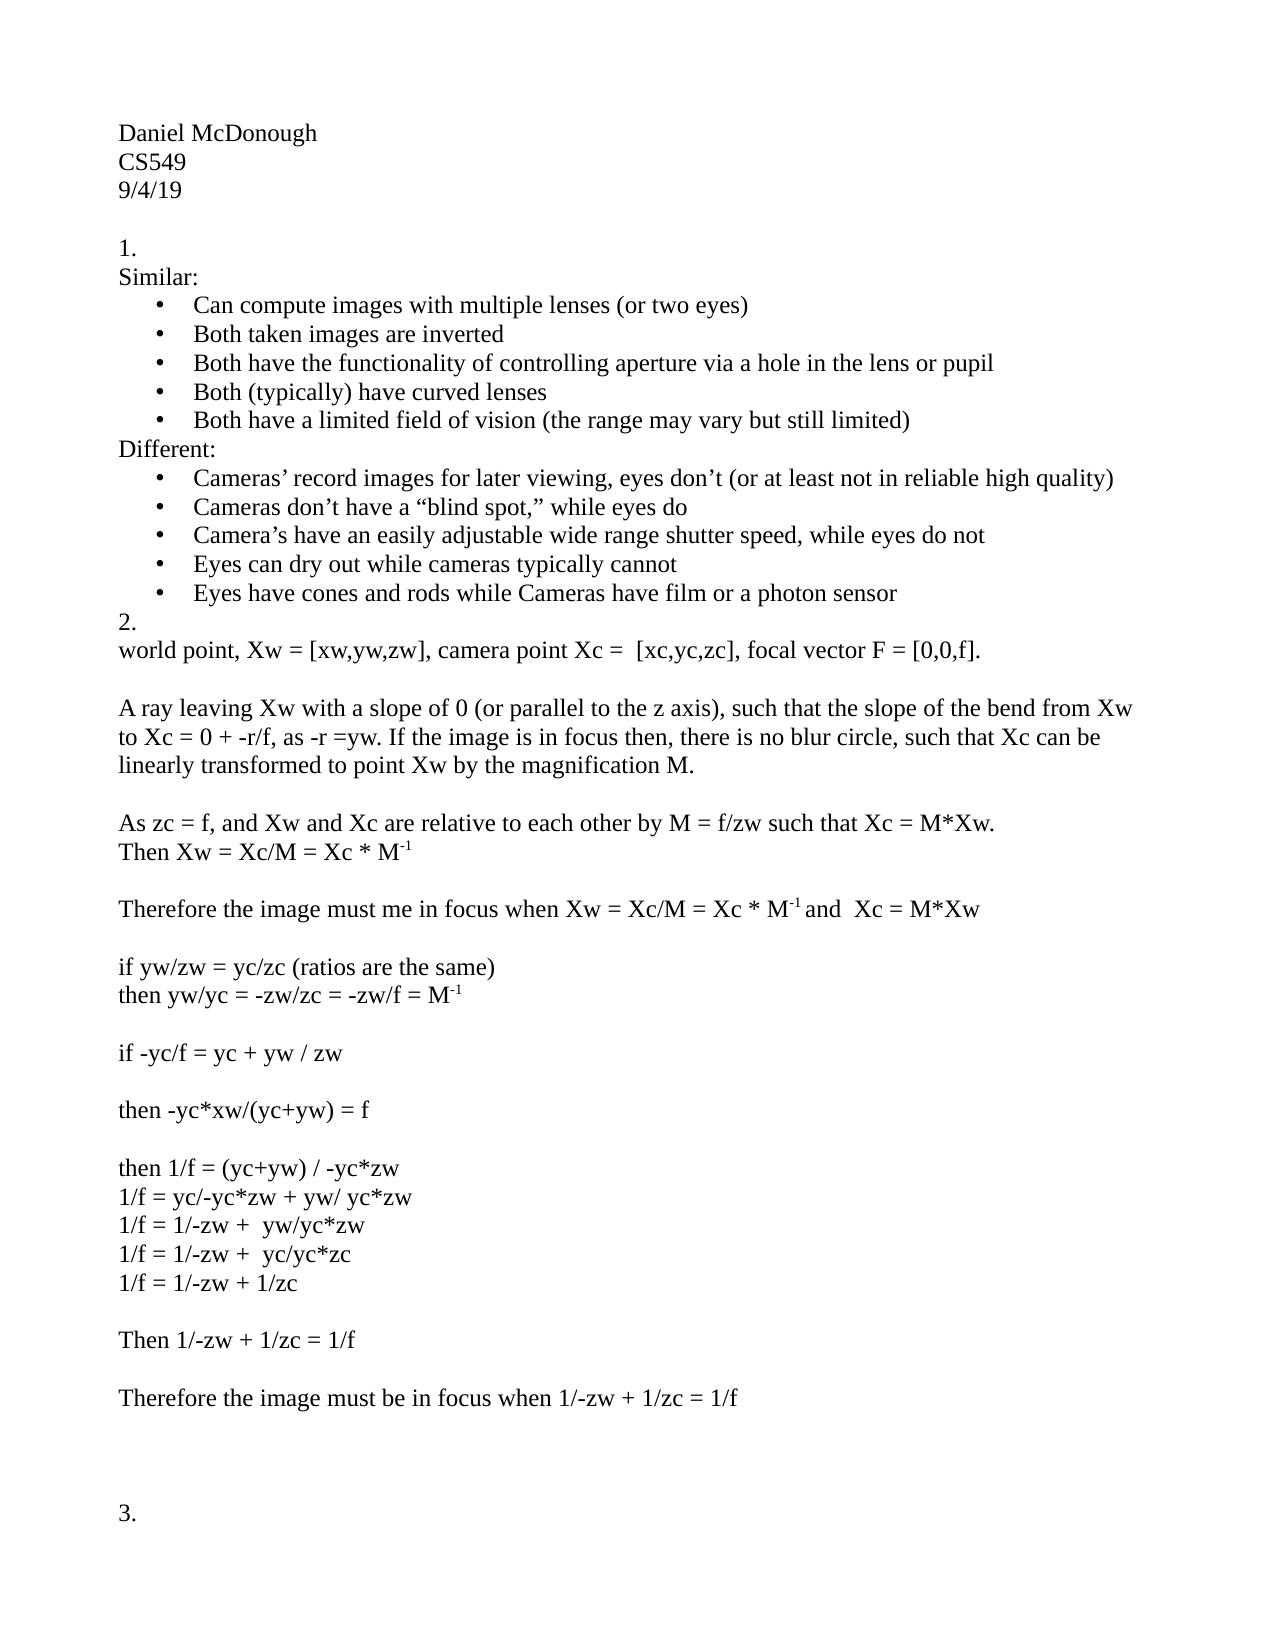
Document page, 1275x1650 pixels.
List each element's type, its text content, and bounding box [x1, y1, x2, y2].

list Both (typically) have curved lenses [156, 377, 1157, 406]
list Cameras’ record images for later viewing, eyes don’t (or at least not in reliable high quality) [156, 463, 1157, 492]
text then yw/yc = -zw/zc = -zw/f = M-1 [118, 981, 1157, 1009]
text Then Xw = Xc/M = Xc * M-1 [118, 837, 1157, 866]
list Can compute images with multiple lenses (or two eyes) [156, 291, 1157, 319]
text Similar: [118, 262, 1157, 291]
list Both have a limited field of vision (the range may vary but still limited) [156, 406, 1157, 434]
text 1/f = yc/-yc*zw + yw/ yc*zw [118, 1182, 1157, 1211]
text Therefore the image must me in focus when Xw = Xc/M = Xc * M-1 and Xc = M*Xw [118, 894, 1157, 923]
text if yw/zw = yc/zc (ratios are the same) [118, 952, 1157, 981]
text 1. [118, 233, 1157, 262]
list Eyes can dry out while cameras typically cannot [156, 549, 1157, 578]
text Therefore the image must be in focus when 1/-zw + 1/zc = 1/f [118, 1383, 1157, 1412]
list Both taken images are inverted [156, 319, 1157, 348]
text then 1/f = (yc+yw) / -yc*zw [118, 1153, 1157, 1182]
text Daniel McDonough [118, 118, 1157, 147]
text Different: [118, 434, 1157, 463]
text world point, Xw = [xw,yw,zw], camera point Xc = [xc,yc,zc], focal vector F = [0,0,f]. [118, 636, 1157, 664]
text 3. [118, 1498, 1157, 1527]
list Both have the functionality of controlling aperture via a hole in the lens or pupil [156, 348, 1157, 377]
text A ray leaving Xw with a slope of 0 (or parallel to the z axis), such that the slope of the bend from Xw to Xc = 0 + -r/f, as -r =yw. If the image is in focus then, there is no blur circle, such that Xc can be linearly transformed to point Xw by the magnification M. [118, 693, 1157, 779]
text 9/4/19 [118, 176, 1157, 204]
text 2. [118, 607, 1157, 636]
list Camera’s have an easily adjustable wide range shutter speed, while eyes do not [156, 521, 1157, 549]
list Eyes have cones and rods while Cameras have film or a photon sensor [156, 578, 1157, 607]
text Then 1/-zw + 1/zc = 1/f [118, 1326, 1157, 1354]
text 1/f = 1/-zw + yc/yc*zc [118, 1239, 1157, 1268]
list Cameras don’t have a “blind spot,” while eyes do [156, 492, 1157, 521]
text 1/f = 1/-zw + yw/yc*zw [118, 1211, 1157, 1239]
text As zc = f, and Xw and Xc are relative to each other by M = f/zw such that Xc = M*Xw. [118, 808, 1157, 837]
text CS549 [118, 147, 1157, 176]
text then -yc*xw/(yc+yw) = f [118, 1096, 1157, 1124]
text if -yc/f = yc + yw / zw [118, 1038, 1157, 1067]
text 1/f = 1/-zw + 1/zc [118, 1268, 1157, 1297]
